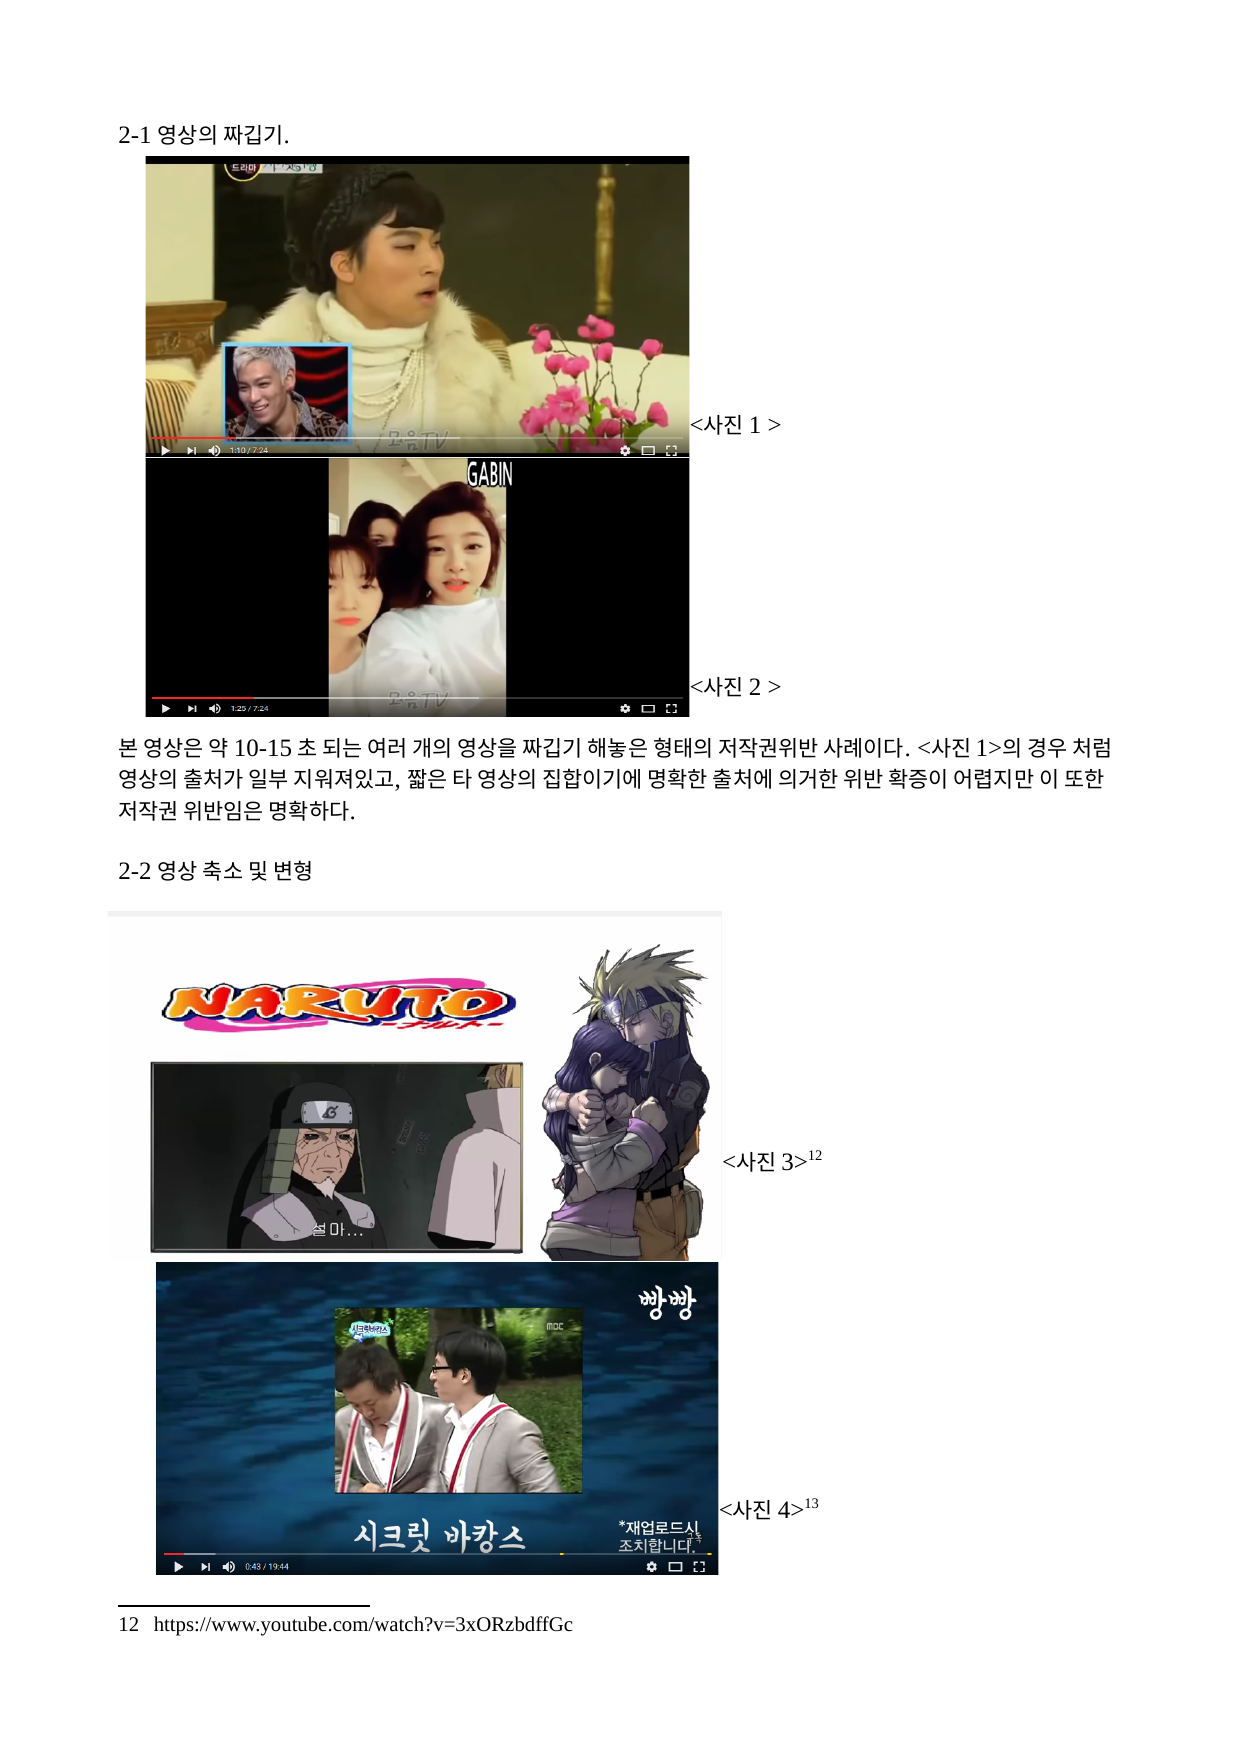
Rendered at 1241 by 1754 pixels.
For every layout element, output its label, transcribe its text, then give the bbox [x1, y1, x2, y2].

text [118, 670, 145, 702]
text https://www.youtube.com/watch?v=3xORzbdffGc [118, 1612, 1122, 1636]
text <사진 2 > [690, 670, 1122, 702]
picture [155, 1262, 719, 1575]
picture [107, 911, 722, 1261]
text <사진 3> [722, 1145, 1122, 1176]
text [118, 1493, 155, 1524]
text <사진 1 > [690, 408, 1122, 440]
picture [145, 156, 690, 717]
text [118, 408, 145, 440]
text 2-1 영상의 짜깁기. [118, 118, 1122, 150]
text 2-2 영상 축소 및 변형 [118, 854, 1122, 886]
text 본 영상은 약 10-15초 되는 여러 개의 영상을 짜깁기 해놓은 형태의 저작권위반 사례이다. <사진1>의 경우 처럼 영상의 출처가 일부 지워져있고, 짧은 타 영상의 집합이기에 명확한 출처에 의거한 위반 확증이 어렵지만 이 또한 저작권 위반임은 명확하다. [118, 731, 1122, 826]
text <사진 4> [719, 1493, 1122, 1524]
